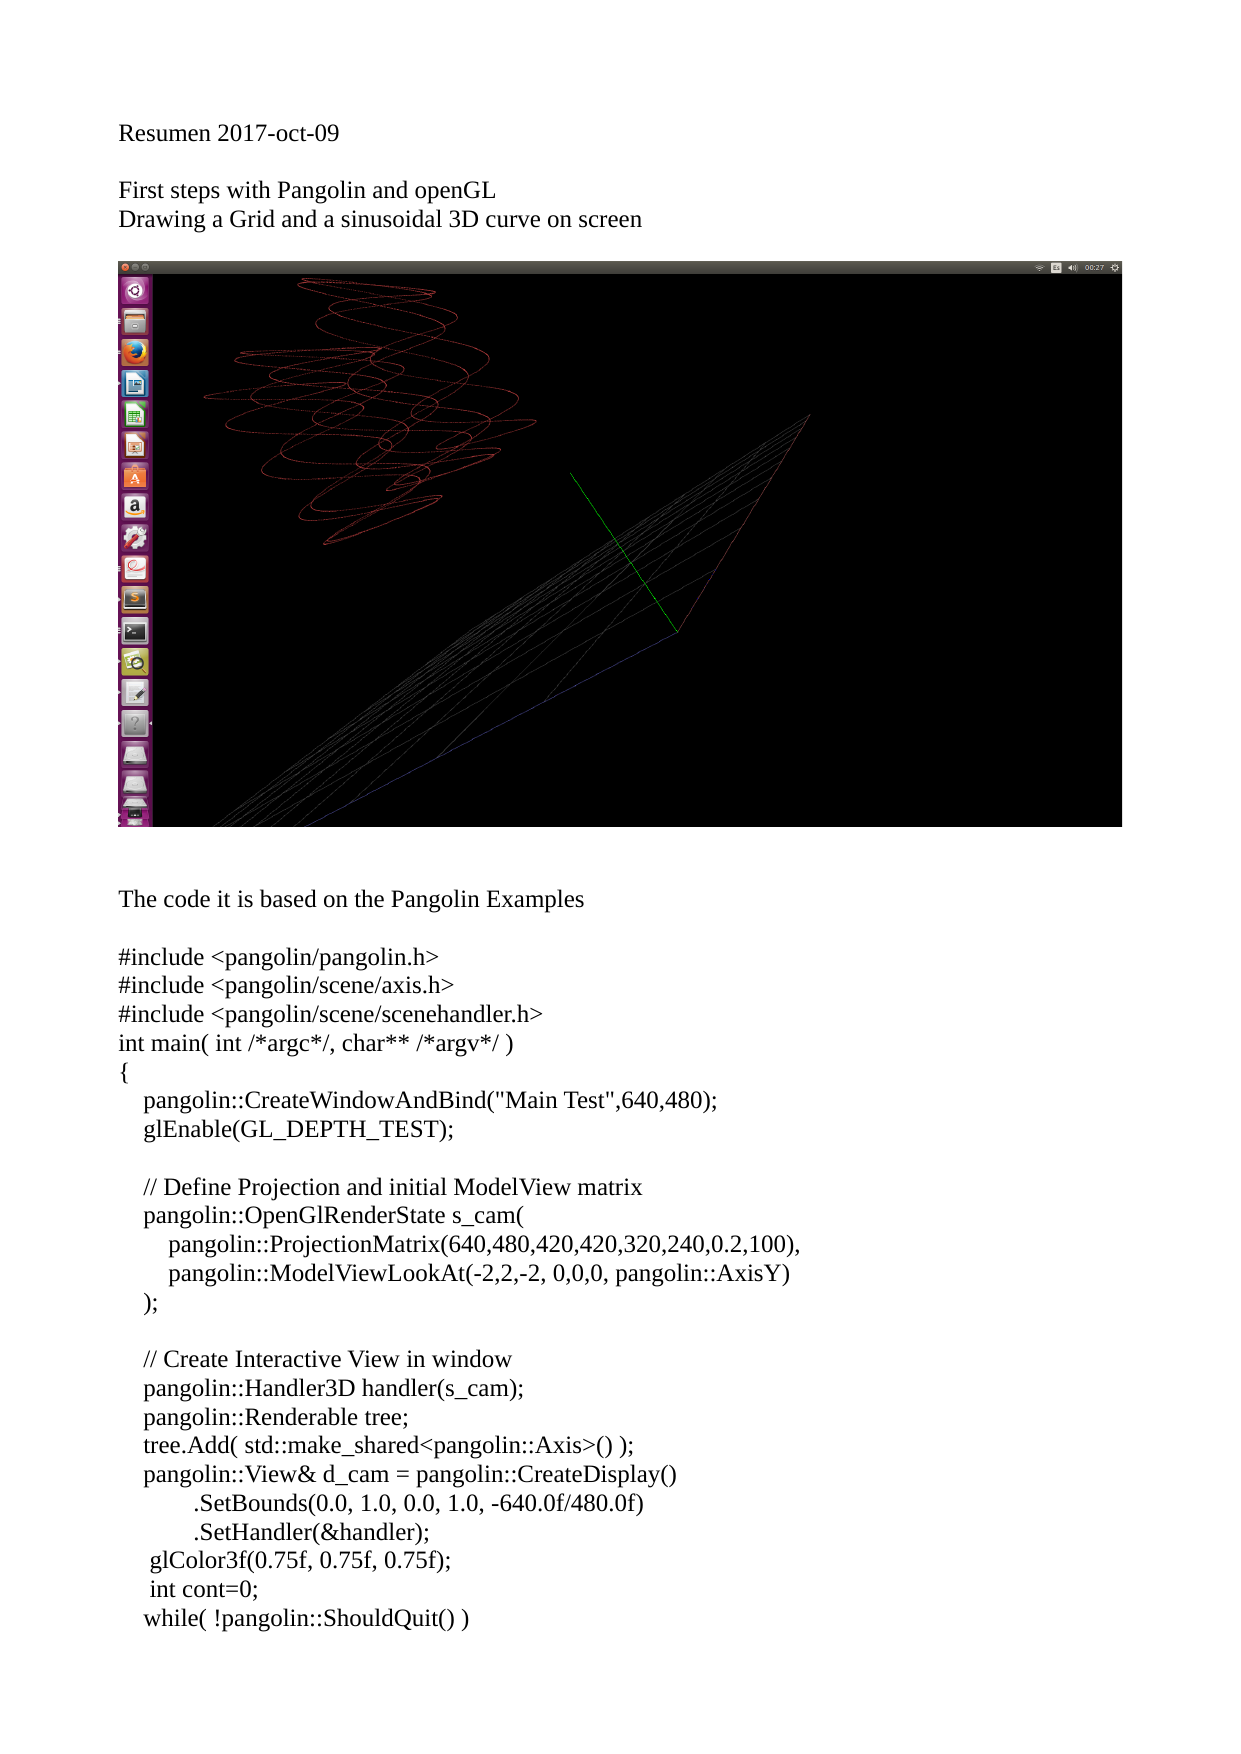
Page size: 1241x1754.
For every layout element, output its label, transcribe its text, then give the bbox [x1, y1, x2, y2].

text glColor3f(0.75f, 0.75f, 0.75f); [118, 1545, 1122, 1574]
text // Define Projection and initial ModelView matrix [118, 1172, 1122, 1200]
text pangolin::OpenGlRenderState s_cam( [118, 1200, 1122, 1229]
text ); [118, 1287, 1122, 1315]
text #include <pangolin/scene/axis.h> [118, 970, 1122, 999]
text pangolin::View& d_cam = pangolin::CreateDisplay() [118, 1459, 1122, 1488]
text #include <pangolin/pangolin.h> [118, 942, 1122, 970]
text .SetHandler(&handler); [118, 1517, 1122, 1545]
text .SetBounds(0.0, 1.0, 0.0, 1.0, -640.0f/480.0f) [118, 1488, 1122, 1517]
text #include <pangolin/scene/scenehandler.h> [118, 999, 1122, 1028]
text { [118, 1057, 1122, 1085]
text Resumen 2017-oct-09 [118, 118, 1122, 147]
text pangolin::Handler3D handler(s_cam); [118, 1373, 1122, 1402]
text // Create Interactive View in window [118, 1344, 1122, 1373]
text int cont=0; [118, 1574, 1122, 1603]
text Drawing a Grid and a sinusoidal 3D curve on screen [118, 204, 1122, 233]
text int main( int /*argc*/, char** /*argv*/ ) [118, 1028, 1122, 1057]
text pangolin::Renderable tree; [118, 1402, 1122, 1430]
text while( !pangolin::ShouldQuit() ) [118, 1603, 1122, 1632]
picture [118, 261, 1123, 827]
text The code it is based on the Pangolin Examples [118, 884, 1122, 913]
text glEnable(GL_DEPTH_TEST); [118, 1114, 1122, 1143]
text pangolin::ModelViewLookAt(-2,2,-2, 0,0,0, pangolin::AxisY) [118, 1258, 1122, 1287]
text pangolin::ProjectionMatrix(640,480,420,420,320,240,0.2,100), [118, 1229, 1122, 1258]
text pangolin::CreateWindowAndBind("Main Test",640,480); [118, 1085, 1122, 1114]
text tree.Add( std::make_shared<pangolin::Axis>() ); [118, 1430, 1122, 1459]
text First steps with Pangolin and openGL [118, 176, 1122, 204]
